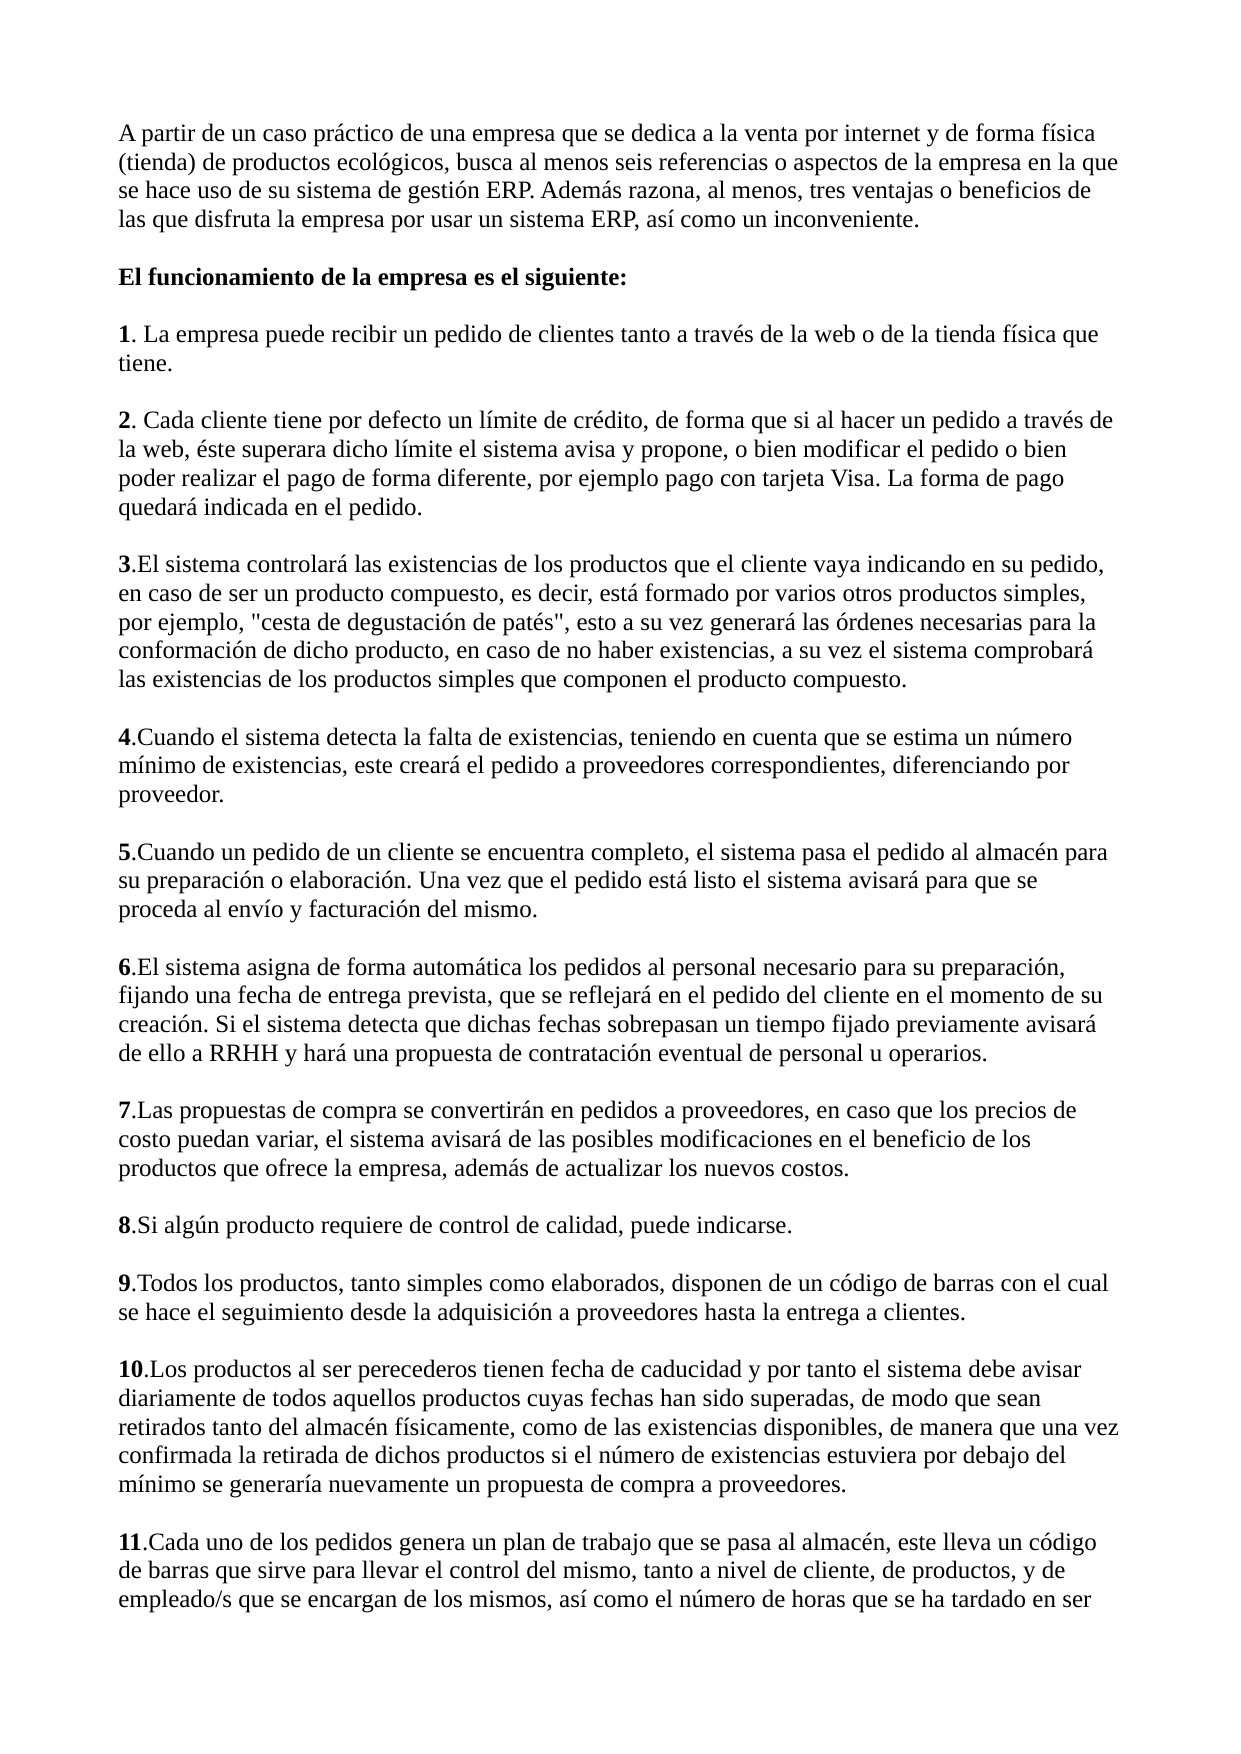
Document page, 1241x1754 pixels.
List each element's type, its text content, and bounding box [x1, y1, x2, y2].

text  [118, 808, 1122, 837]
text 11.Cada uno de los pedidos genera un plan de trabajo que se pasa al almacén, este lleva un código de barras que sirve para llevar el control del mismo, tanto a nivel de cliente, de productos, y de empleado/s que se encargan de los mismos, así como el número de horas que se ha tardado en ser [118, 1527, 1122, 1613]
text  [118, 693, 1122, 722]
text  [118, 521, 1122, 549]
text 10.Los productos al ser perecederos tienen fecha de caducidad y por tanto el sistema debe avisar diariamente de todos aquellos productos cuyas fechas han sido superadas, de modo que sean retirados tanto del almacén físicamente, como de las existencias disponibles, de manera que una vez [118, 1354, 1122, 1441]
text 7.Las propuestas de compra se convertirán en pedidos a proveedores, en caso que los precios de costo puedan variar, el sistema avisará de las posibles modificaciones en el beneficio de los productos que ofrece la empresa, además de actualizar los nuevos costos. [118, 1096, 1122, 1182]
text confirmada la retirada de dichos productos si el número de existencias estuviera por debajo del mínimo se generaría nuevamente un propuesta de compra a proveedores. [118, 1441, 1122, 1498]
text A partir de un caso práctico de una empresa que se dedica a la venta por internet y de forma física (tienda) de productos ecológicos, busca al menos seis referencias o aspectos de la empresa en la que se hace uso de su sistema de gestión ERP. Además razona, al menos, tres ventajas o beneficios de las que disfruta la empresa por usar un sistema ERP, así como un inconveniente. [118, 118, 1122, 233]
text 6.El sistema asigna de forma automática los pedidos al personal necesario para su preparación, fijando una fecha de entrega prevista, que se reflejará en el pedido del cliente en el momento de su creación. Si el sistema detecta que dichas fechas sobrepasan un tiempo fijado previamente avisará de ello a RRHH y hará una propuesta de contratación eventual de personal u operarios. [118, 952, 1122, 1067]
text 3.El sistema controlará las existencias de los productos que el cliente vaya indicando en su pedido, en caso de ser un producto compuesto, es decir, está formado por varios otros productos simples, por ejemplo, "cesta de degustación de patés", esto a su vez generará las órdenes necesarias para la [118, 549, 1122, 636]
text 5.Cuando un pedido de un cliente se encuentra completo, el sistema pasa el pedido al almacén para su preparación o elaboración. Una vez que el pedido está listo el sistema avisará para que se proceda al envío y facturación del mismo. [118, 837, 1122, 923]
text  [118, 1326, 1122, 1354]
text 2. Cada cliente tiene por defecto un límite de crédito, de forma que si al hacer un pedido a través de la web, éste superara dicho límite el sistema avisa y propone, o bien modificar el pedido o bien poder realizar el pago de forma diferente, por ejemplo pago con tarjeta Visa. La forma de pago quedará indicada en el pedido. [118, 406, 1122, 521]
text 8.Si algún producto requiere de control de calidad, puede indicarse. [118, 1211, 1122, 1239]
text  [118, 1182, 1122, 1211]
text conformación de dicho producto, en caso de no haber existencias, a su vez el sistema comprobará las existencias de los productos simples que componen el producto compuesto. [118, 636, 1122, 693]
text 4.Cuando el sistema detecta la falta de existencias, teniendo en cuenta que se estima un número mínimo de existencias, este creará el pedido a proveedores correspondientes, diferenciando por proveedor. [118, 722, 1122, 808]
text  [118, 923, 1122, 952]
text El funcionamiento de la empresa es el siguiente: [118, 262, 1122, 291]
text 1. La empresa puede recibir un pedido de clientes tanto a través de la web o de la tienda física que tiene. [118, 319, 1122, 377]
text  [118, 1498, 1122, 1527]
text  [118, 1067, 1122, 1096]
text 9.Todos los productos, tanto simples como elaborados, disponen de un código de barras con el cual se hace el seguimiento desde la adquisición a proveedores hasta la entrega a clientes. [118, 1268, 1122, 1326]
text  [118, 1239, 1122, 1268]
